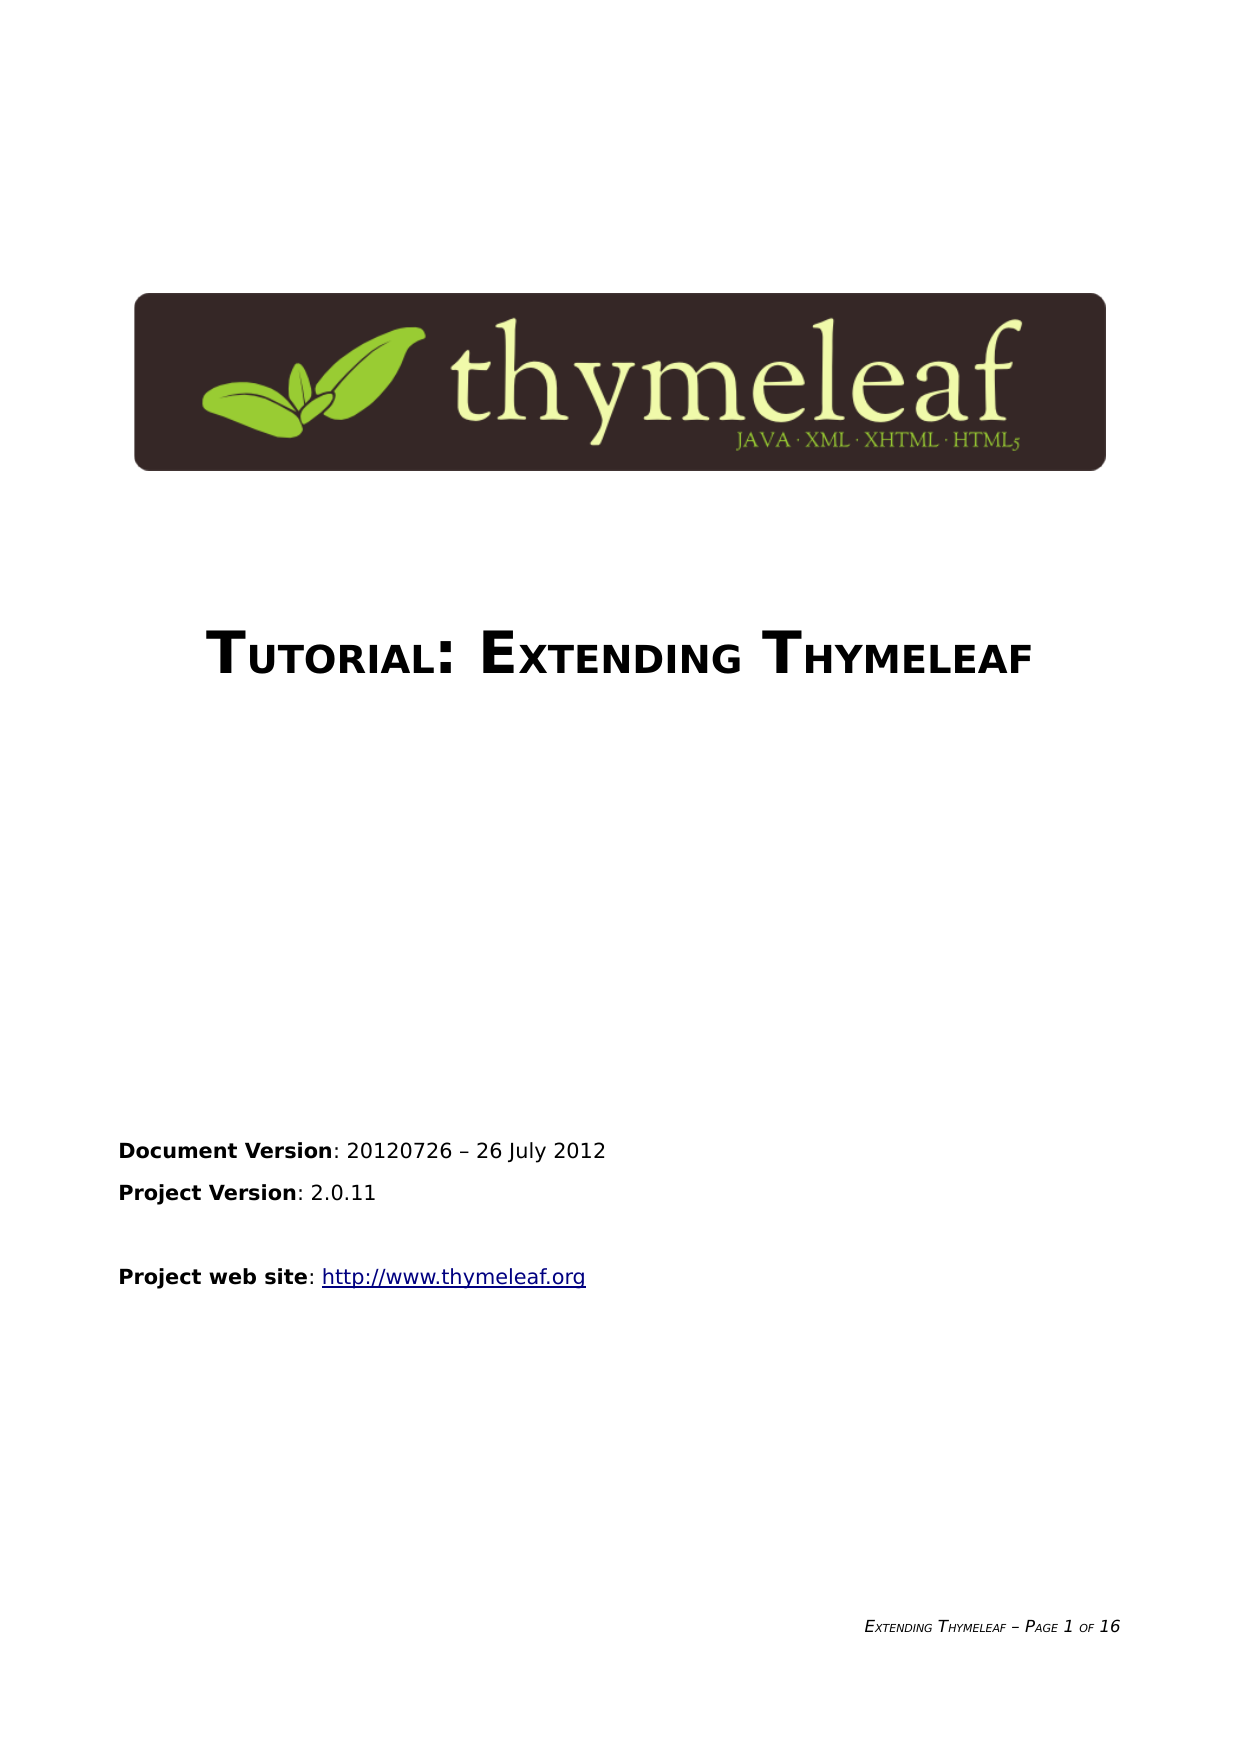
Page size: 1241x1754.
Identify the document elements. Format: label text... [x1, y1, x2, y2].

picture [134, 293, 1106, 471]
text Document Version: 20120726 – 26 July 2012 [118, 1139, 1122, 1164]
title Tutorial: Extending Thymeleaf [118, 620, 1122, 688]
text Project web site: http://www.thymeleaf.org [118, 1265, 1122, 1289]
text Project Version: 2.0.11 [118, 1181, 1122, 1206]
